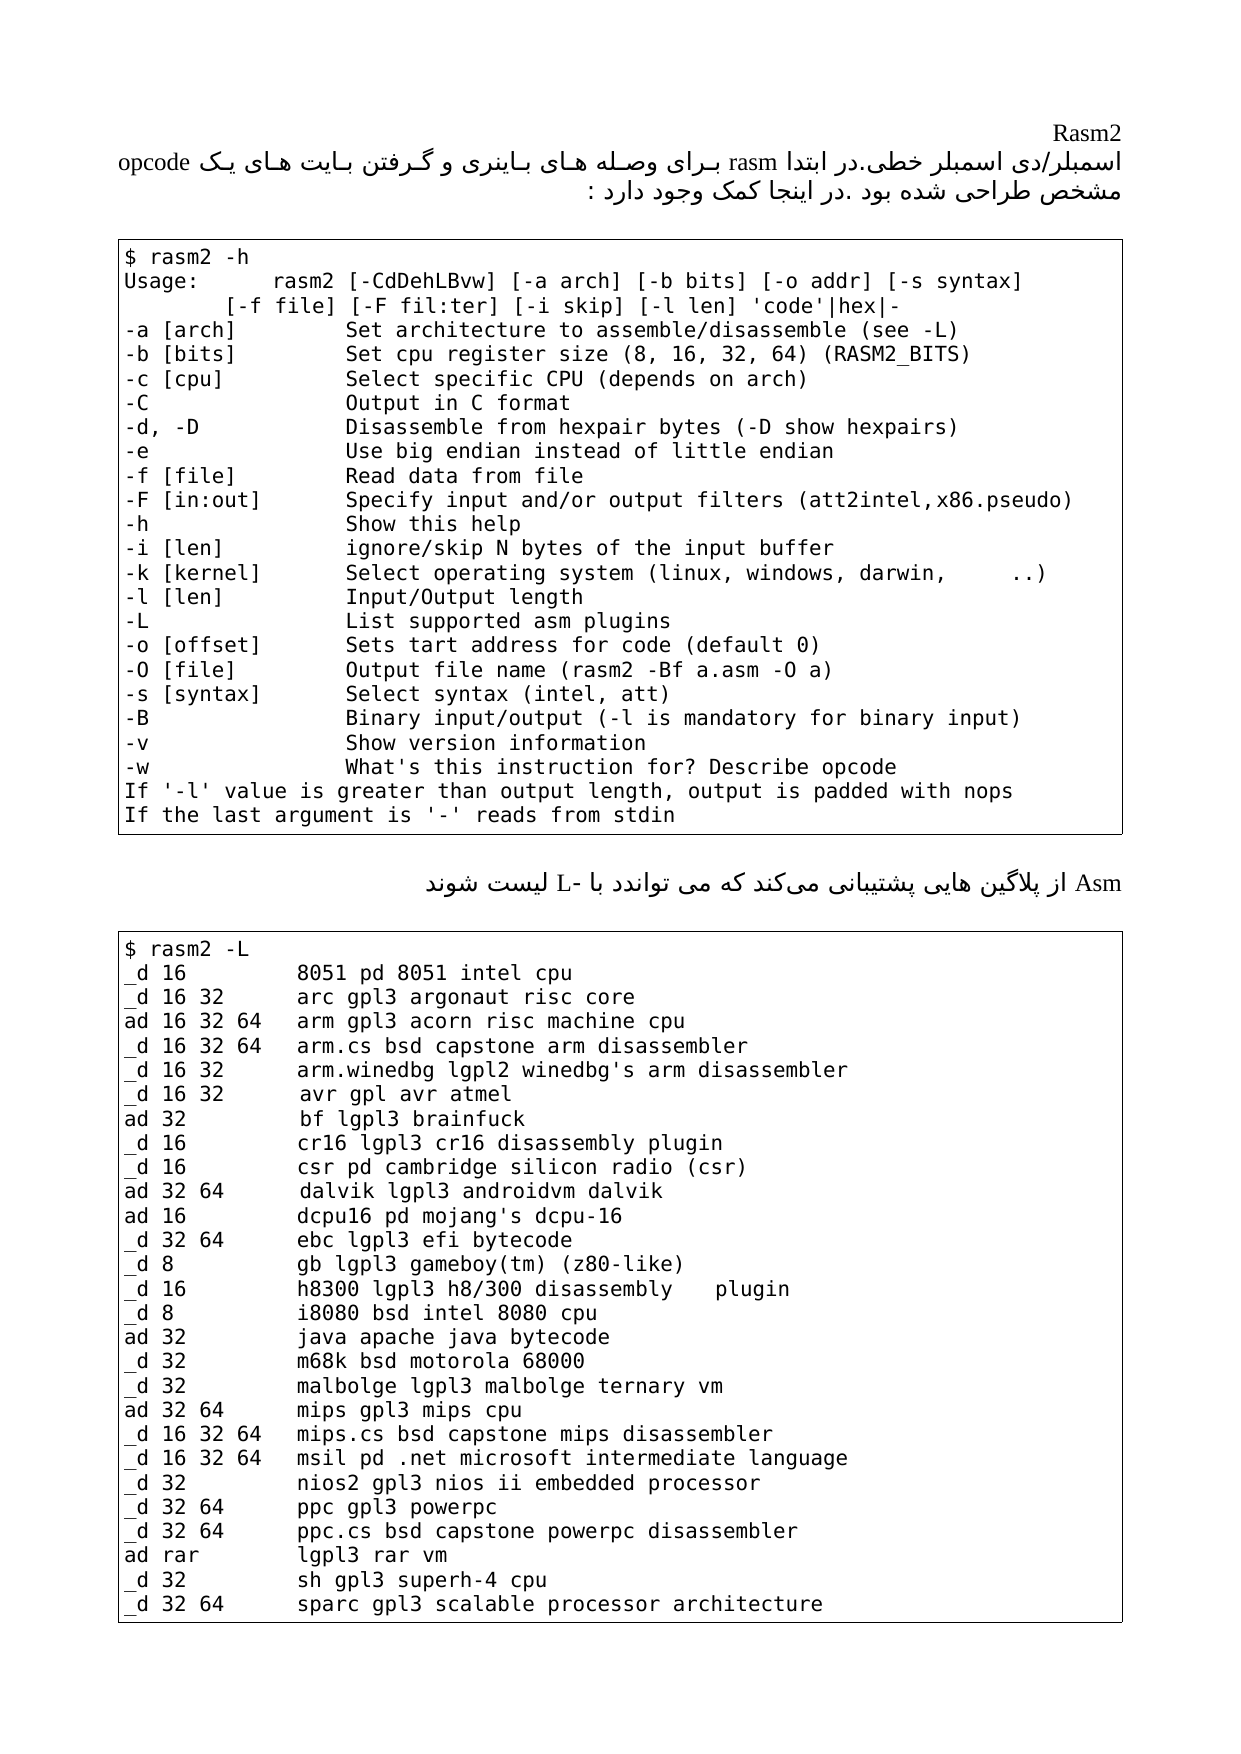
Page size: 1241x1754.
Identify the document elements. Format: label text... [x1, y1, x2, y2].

text اسمبلر/دی اسمبلر خطی.در ابتدا rasm برای وصله های باینری و گرفتن بایت های یک opcode مشخص طراحی شده بود .در اینجا کمک وجود دارد : [118, 147, 1122, 205]
table_header $ rasm2 -h Usage: rasm2 [-CdDehLBvw] [-a arch] [-b bits] [-o addr] [-s syntax] [-f file] [-F fil:ter] [-i skip] [-l len] 'code'|hex|- -a [arch] Set architecture to assemble/disassemble (see -L) -b [bits] Set cpu register size (8, 16, 32, 64) (RASM2_BITS) -c [cpu] Select specific CPU (depends on arch) -C Output in C format -d, -D Disassemble from hexpair bytes (-D show hexpairs) -e Use big endian instead of little endian -f [file] Read data from file -F [in:out] Specify input and/or output filters (att2intel, x86.pseudo) -h Show this help -i [len] ignore/skip N bytes of the input buffer -k [kernel] Select operating system (linux, windows, darwin, ..) -l [len] Input/Output length -L List supported asm plugins -o [offset] Sets tart address for code (default 0) -O [file] Output file name (rasm2 -Bf a.asm -O a) -s [syntax] Select syntax (intel, att) -B Binary input/output (-l is mandatory for binary input) -v Show version information -w What's this instruction for? Describe opcode If '-l' value is greater than output length, output is padded with nops If the last argument is '-' reads from stdin [119, 240, 1122, 833]
table_header $ rasm2 -L _d 16 8051 pd 8051 intel cpu _d 16 32 arc gpl3 argonaut risc core ad 16 32 64 arm gpl3 acorn risc machine cpu _d 16 32 64 arm.cs bsd capstone arm disassembler _d 16 32 arm.winedbg lgpl2 winedbg's arm disassembler _d 16 32 avr gpl avr atmel ad 32 bf lgpl3 brainfuck _d 16 cr16 lgpl3 cr16 disassembly plugin _d 16 csr pd cambridge silicon radio (csr) ad 32 64 dalvik lgpl3 androidvm dalvik ad 16 dcpu16 pd mojang's dcpu-16 _d 32 64 ebc lgpl3 efi bytecode _d 8 gb lgpl3 gameboy(tm) (z80-like) _d 16 h8300 lgpl3 h8/300 disassembly plugin _d 8 i8080 bsd intel 8080 cpu ad 32 java apache java bytecode _d 32 m68k bsd motorola 68000 _d 32 malbolge lgpl3 malbolge ternary vm ad 32 64 mips gpl3 mips cpu _d 16 32 64 mips.cs bsd capstone mips disassembler _d 16 32 64 msil pd .net microsoft intermediate language _d 32 nios2 gpl3 nios ii embedded processor _d 32 64 ppc gpl3 powerpc _d 32 64 ppc.cs bsd capstone powerpc disassembler ad rar lgpl3 rar vm _d 32 sh gpl3 superh-4 cpu _d 32 64 sparc gpl3 scalable processor architecture [119, 932, 1122, 1622]
text Rasm2 [118, 118, 1122, 147]
text Asm از پلاگین هایی پشتیبانی می‌کند که می تواندد با -L لیست شوند [118, 868, 1122, 897]
